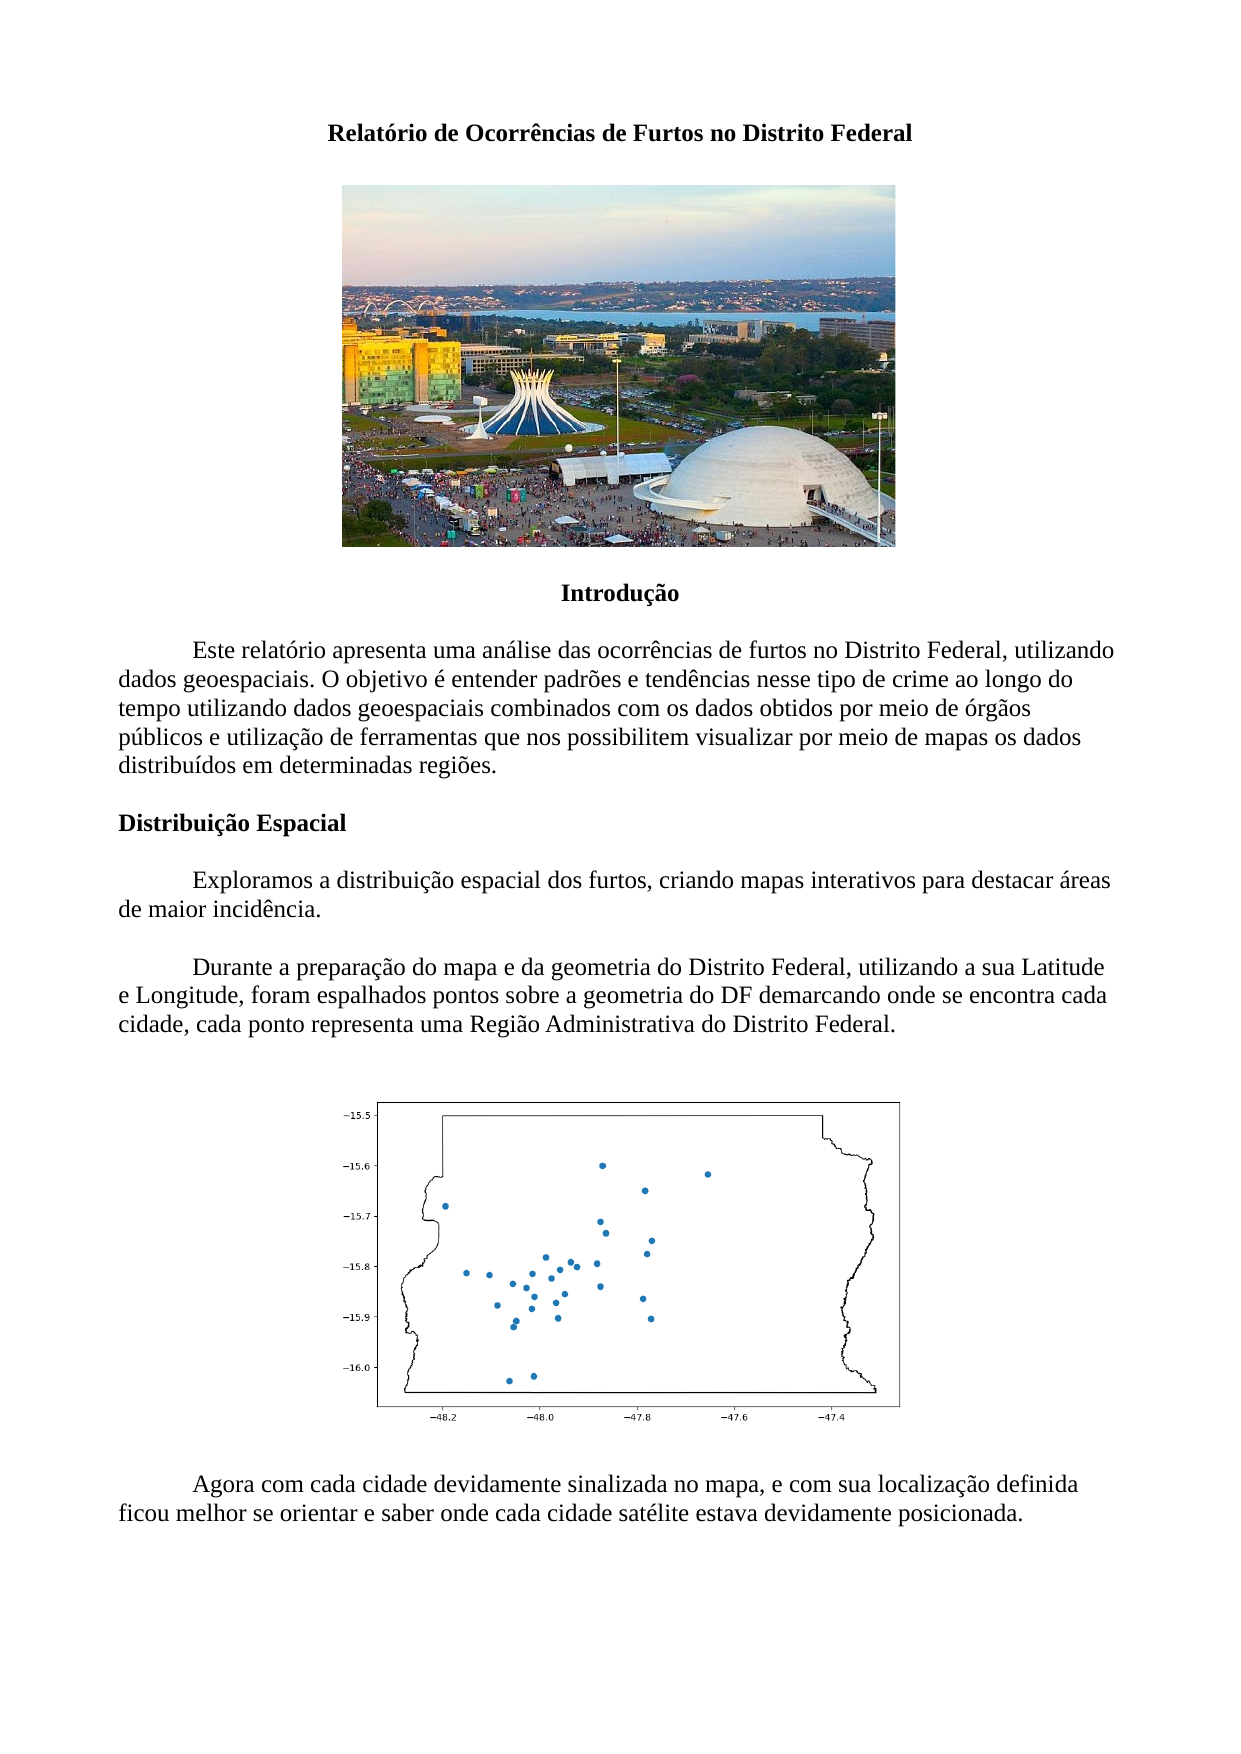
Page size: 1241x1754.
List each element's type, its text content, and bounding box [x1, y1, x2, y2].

text Relatório de Ocorrências de Furtos no Distrito Federal [118, 118, 1122, 147]
picture [335, 1095, 906, 1429]
text Introdução [118, 578, 1122, 607]
text Agora com cada cidade devidamente sinalizada no mapa, e com sua localização definida ficou melhor se orientar e saber onde cada cidade satélite estava devidamente posicionada. [118, 1469, 1122, 1527]
text Durante a preparação do mapa e da geometria do Distrito Federal, utilizando a sua Latitude e Longitude, foram espalhados pontos sobre a geometria do DF demarcando onde se encontra cada cidade, cada ponto representa uma Região Administrativa do Distrito Federal. [118, 952, 1122, 1038]
picture [342, 185, 896, 547]
text Este relatório apresenta uma análise das ocorrências de furtos no Distrito Federal, utilizando dados geoespaciais. O objetivo é entender padrões e tendências nesse tipo de crime ao longo do tempo utilizando dados geoespaciais combinados com os dados obtidos por meio de órgãos públicos e utilização de ferramentas que nos possibilitem visualizar por meio de mapas os dados distribuídos em determinadas regiões. [118, 636, 1122, 779]
text Exploramos a distribuição espacial dos furtos, criando mapas interativos para destacar áreas de maior incidência. [118, 866, 1122, 923]
text Distribuição Espacial [118, 808, 1122, 837]
